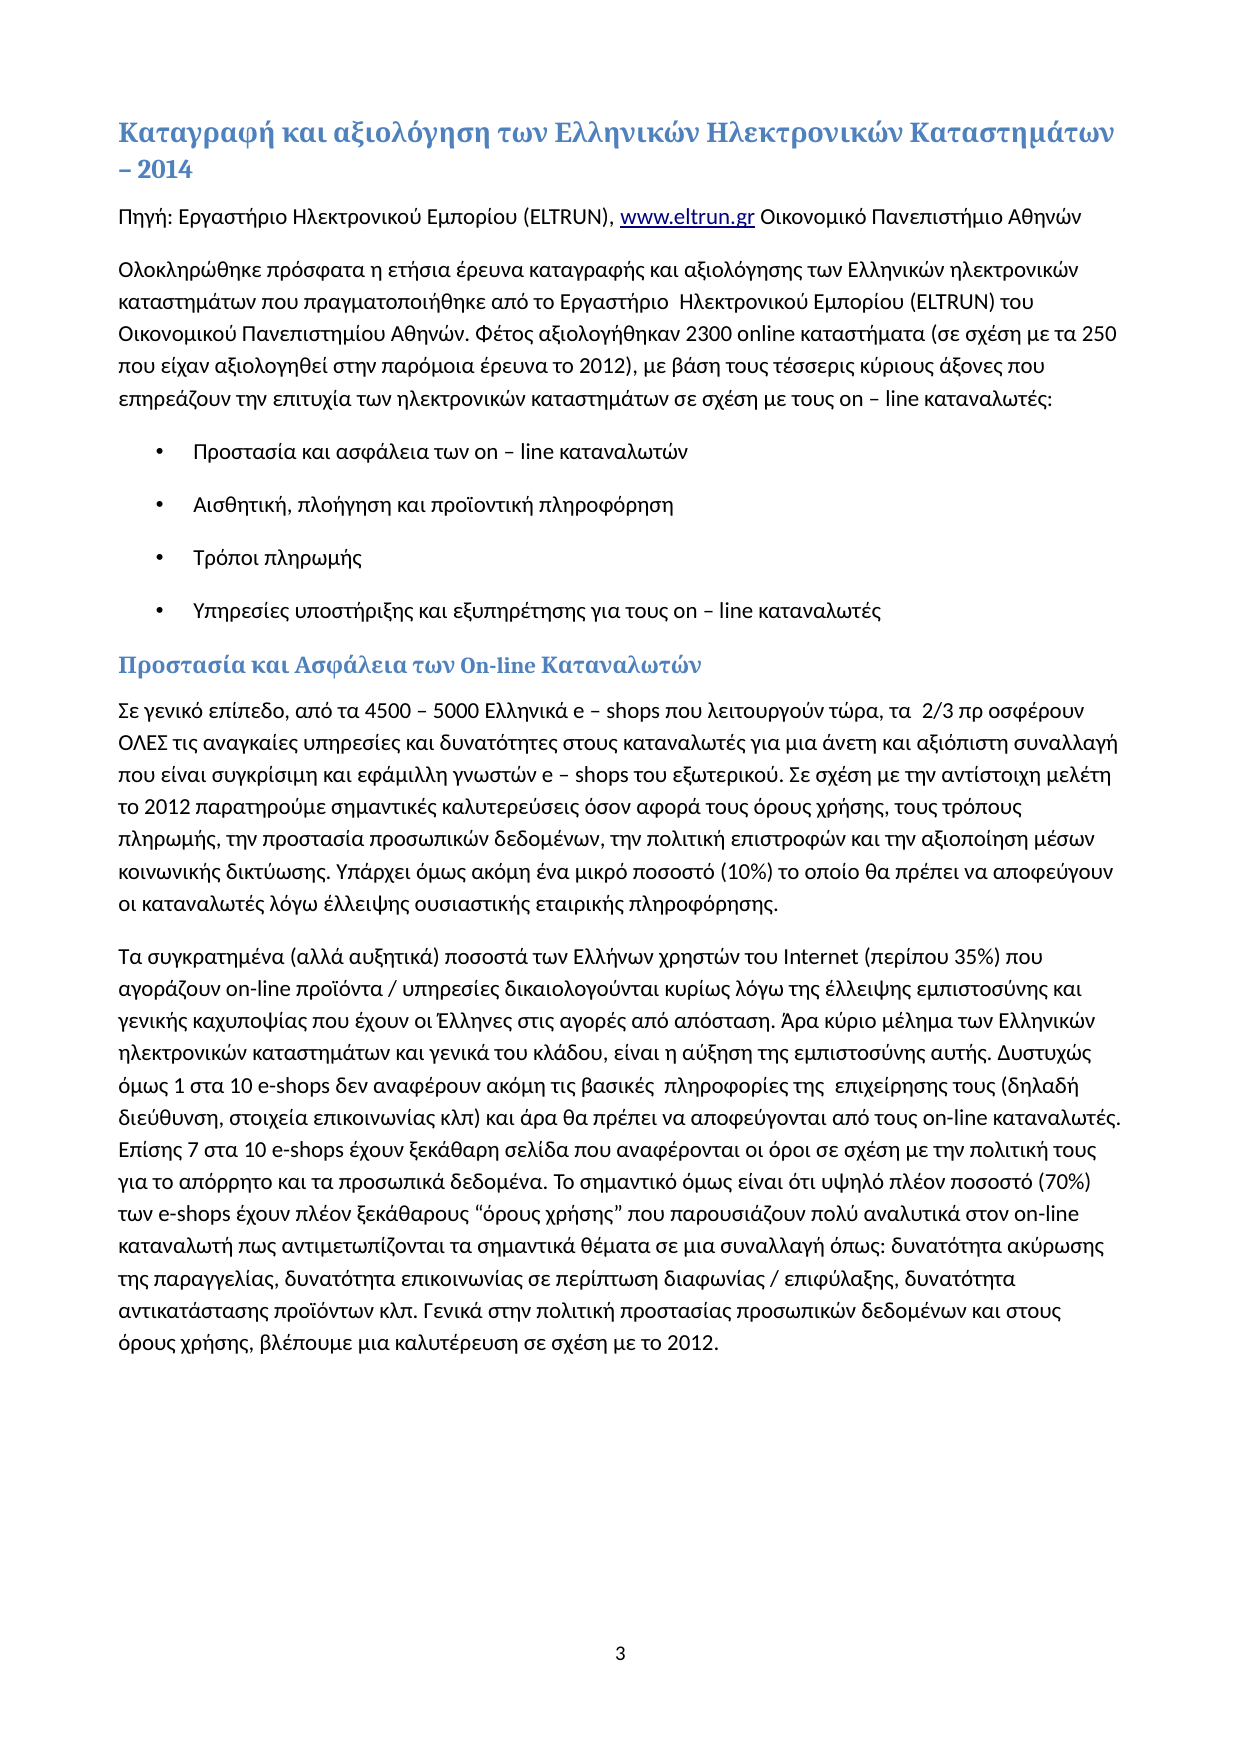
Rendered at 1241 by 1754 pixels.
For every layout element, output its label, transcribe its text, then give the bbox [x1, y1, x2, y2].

list Αισθητική, πλοήγηση και προϊοντική πληροφόρηση [156, 490, 1122, 518]
list Υπηρεσίες υποστήριξης και εξυπηρέτησης για τους on – line καταναλωτές [156, 596, 1122, 624]
list Τρόποι πληρωμής [156, 543, 1122, 571]
subtitle Καταγραφή και αξιολόγηση των Ελληνικών Ηλεκτρονικών Καταστημάτων – 2014 [118, 118, 1122, 185]
text Ολοκληρώθηκε πρόσφατα η ετήσια έρευνα καταγραφής και αξιολόγησης των Ελληνικών ηλεκτρονικών καταστημάτων που πραγματοποιήθηκε από το Εργαστήριο Ηλεκτρονικού Εμπορίου (ELTRUN) του Οικονομικού Πανεπιστημίου Αθηνών. Φέτος αξιολογήθηκαν 2300 online καταστήματα (σε σχέση με τα 250 που είχαν αξιολογηθεί στην παρόμοια έρευνα το 2012), με βάση τους τέσσερις κύριους άξονες που επηρεάζουν την επιτυχία των ηλεκτρονικών καταστημάτων σε σχέση με τους on – line καταναλωτές: [118, 255, 1122, 412]
list Προστασία και ασφάλεια των on – line καταναλωτών [156, 437, 1122, 465]
text Σε γενικό επίπεδο, από τα 4500 – 5000 Ελληνικά e – shops που λειτουργούν τώρα, τα 2/3 πρ οσφέρουν ΟΛΕΣ τις αναγκαίες υπηρεσίες και δυνατότητες στους καταναλωτές για μια άνετη και αξιόπιστη συναλλαγή που είναι συγκρίσιμη και εφάμιλλη γνωστών e – shops του εξωτερικού. Σε σχέση με την αντίστοιχη μελέτη το 2012 παρατηρούμε σημαντικές καλυτερεύσεις όσον αφορά τους όρους χρήσης, τους τρόπους πληρωμής, την προστασία προσωπικών δεδομένων, την πολιτική επιστροφών και την αξιοποίηση μέσων κοινωνικής δικτύωσης. Υπάρχει όμως ακόμη ένα μικρό ποσοστό (10%) το οποίο θα πρέπει να αποφεύγουν οι καταναλωτές λόγω έλλειψης ουσιαστικής εταιρικής πληροφόρησης. [118, 696, 1122, 917]
text Τα συγκρατημένα (αλλά αυξητικά) ποσοστά των Ελλήνων χρηστών του Internet (περίπου 35%) που αγοράζουν on-line προϊόντα / υπηρεσίες δικαιολογούνται κυρίως λόγω της έλλειψης εμπιστοσύνης και γενικής καχυποψίας που έχουν οι Έλληνες στις αγορές από απόσταση. Άρα κύριο μέλημα των Ελληνικών ηλεκτρονικών καταστημάτων και γενικά του κλάδου, είναι η αύξηση της εμπιστοσύνης αυτής. Δυστυχώς όμως 1 στα 10 e-shops δεν αναφέρουν ακόμη τις βασικές πληροφορίες της επιχείρησης τους (δηλαδή διεύθυνση, στοιχεία επικοινωνίας κλπ) και άρα θα πρέπει να αποφεύγονται από τους on-line καταναλωτές. Επίσης 7 στα 10 e-shops έχουν ξεκάθαρη σελίδα που αναφέρονται οι όροι σε σχέση με την πολιτική τους για το απόρρητο και τα προσωπικά δεδομένα. Το σημαντικό όμως είναι ότι υψηλό πλέον ποσοστό (70%) των e-shops έχουν πλέον ξεκάθαρους “όρους χρήσης” που παρουσιάζουν πολύ αναλυτικά στον on-line καταναλωτή πως αντιμετωπίζονται τα σημαντικά θέματα σε μια συναλλαγή όπως: δυνατότητα ακύρωσης της παραγγελίας, δυνατότητα επικοινωνίας σε περίπτωση διαφωνίας / επιφύλαξης, δυνατότητα αντικατάστασης προϊόντων κλπ. Γενικά στην πολιτική προστασίας προσωπικών δεδομένων και στους όρους χρήσης, βλέπουμε μια καλυτέρευση σε σχέση με το 2012. [118, 942, 1122, 1356]
subtitle Προστασία και Ασφάλεια των On-line Καταναλωτών [118, 653, 1122, 679]
text Πηγή: Εργαστήριο Ηλεκτρονικού Εμπορίου (ELTRUN), www.eltrun.gr Οικονομικό Πανεπιστήμιο Αθηνών [118, 202, 1122, 230]
